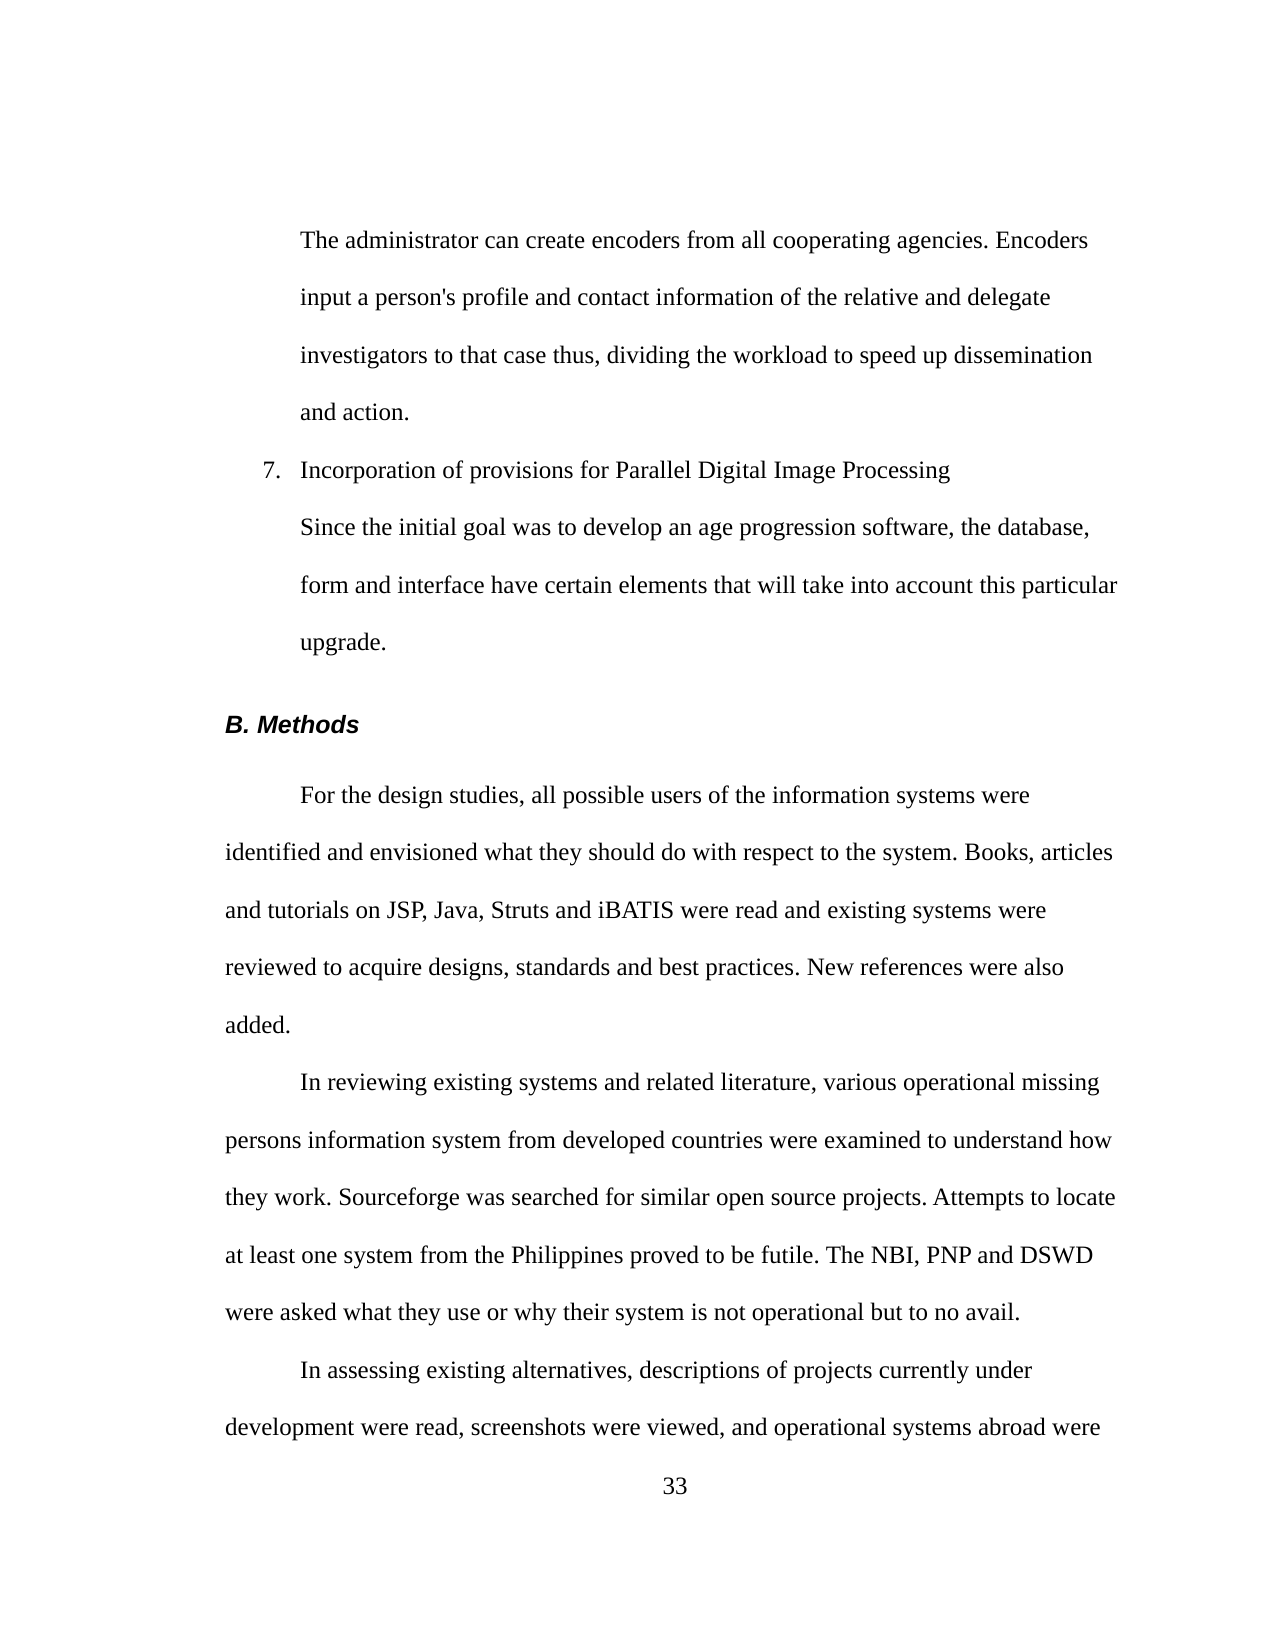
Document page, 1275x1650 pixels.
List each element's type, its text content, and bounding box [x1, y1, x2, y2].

list Incorporation of provisions for Parallel Digital Image Processing [262, 455, 1125, 484]
text In assessing existing alternatives, descriptions of projects currently under development were read, screenshots were viewed, and operational systems abroad were [225, 1355, 1125, 1441]
list The administrator can create encoders from all cooperating agencies. Encoders input a person's profile and contact information of the relative and delegate investigators to that case thus, dividing the workload to speed up dissemination and action. [262, 225, 1125, 426]
text In reviewing existing systems and related literature, various operational missing persons information system from developed countries were examined to understand how they work. Sourceforge was searched for similar open source projects. Attempts to locate at least one system from the Philippines proved to be futile. The NBI, PNP and DSWD were asked what they use or why their system is not operational but to no avail. [225, 1067, 1125, 1326]
list Since the initial goal was to develop an age progression software, the database, form and interface have certain elements that will take into account this particular upgrade. [262, 512, 1125, 656]
text For the design studies, all possible users of the information systems were identified and envisioned what they should do with respect to the system. Books, articles and tutorials on JSP, Java, Struts and iBATIS were read and existing systems were reviewed to acquire designs, standards and best practices. New references were also added. [225, 780, 1125, 1039]
subtitle B. Methods [225, 710, 1125, 739]
